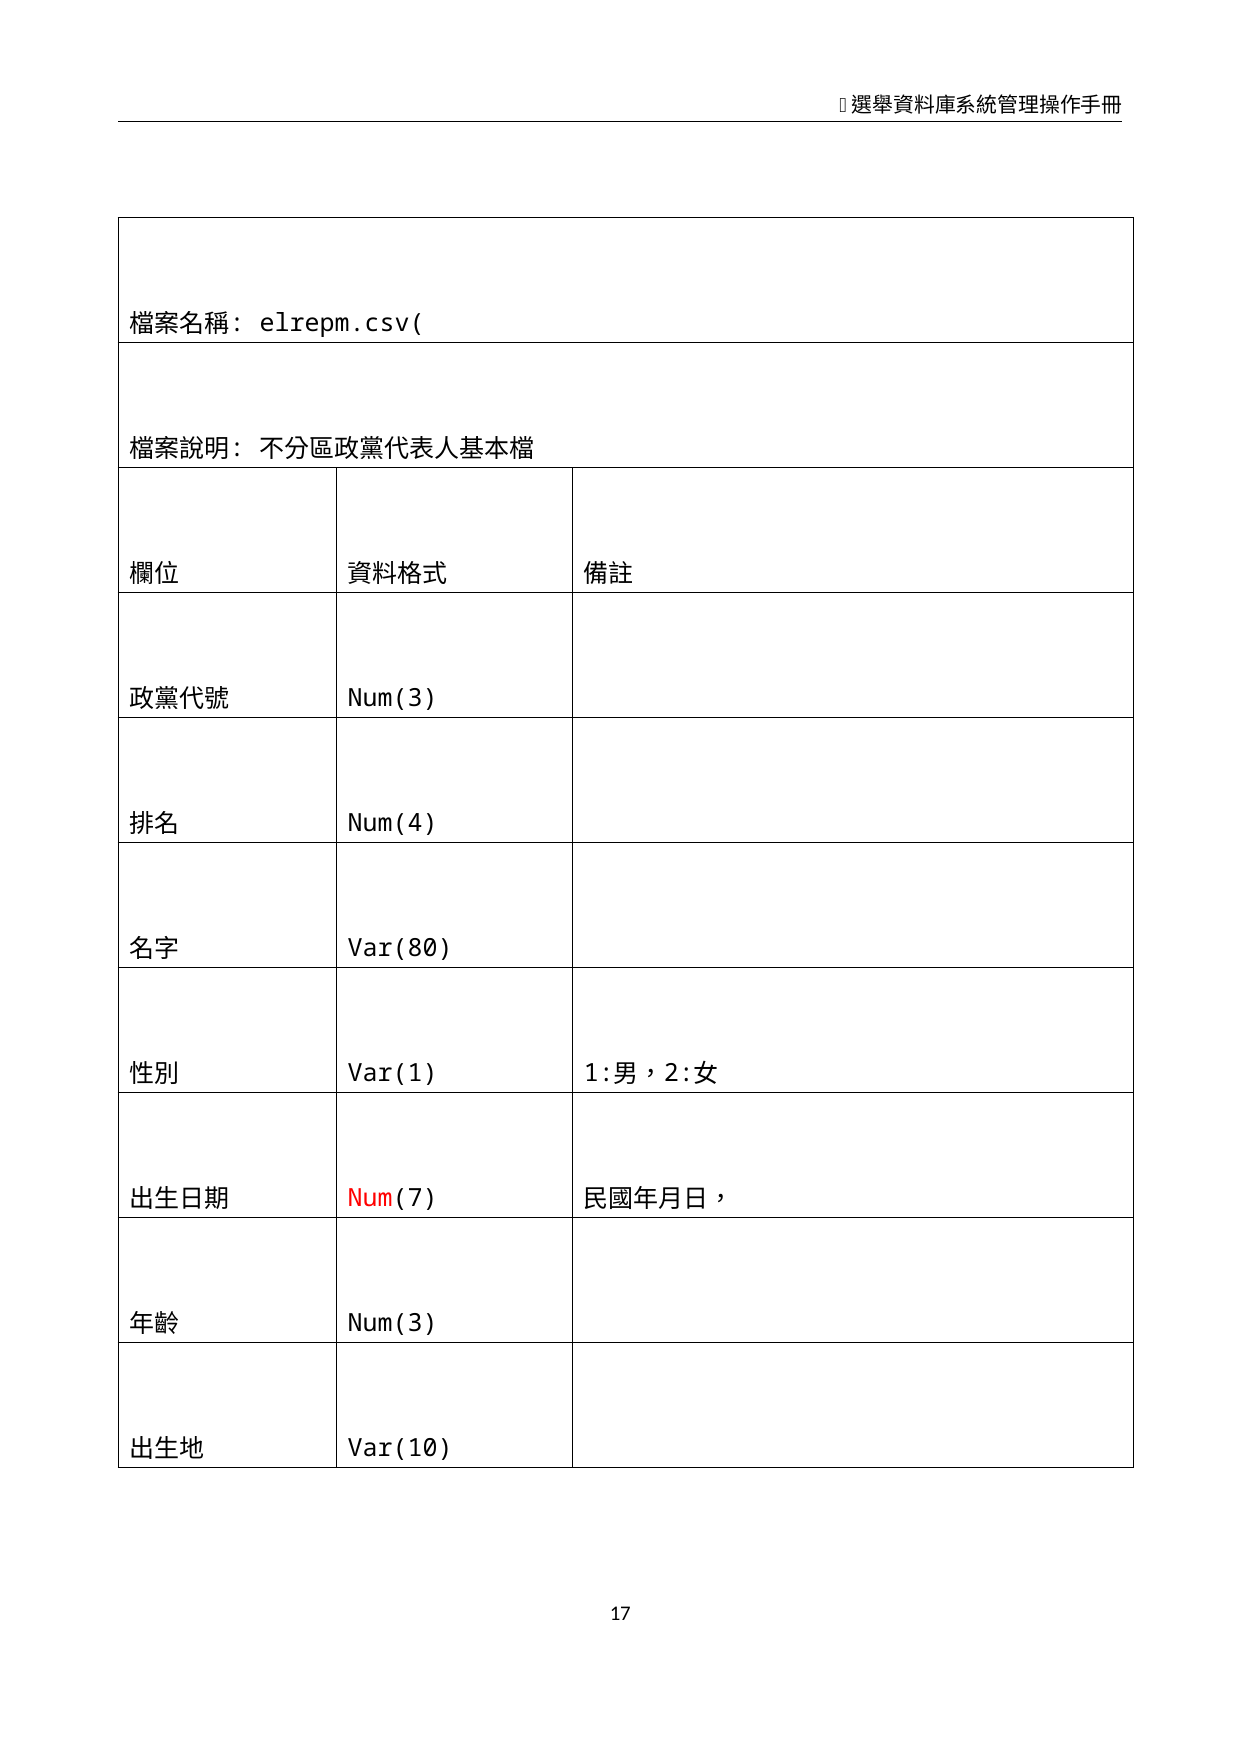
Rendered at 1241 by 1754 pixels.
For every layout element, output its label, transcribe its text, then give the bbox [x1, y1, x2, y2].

table_cell Num(3) [337, 1218, 572, 1342]
table_cell [573, 718, 1133, 842]
table_cell Var(1) [337, 968, 572, 1092]
table_cell 名字 [119, 843, 336, 967]
table_cell 出生日期 [119, 1093, 336, 1217]
table_cell 民國年月日， [573, 1093, 1133, 1217]
table_cell [573, 1343, 1133, 1467]
table_header 檔案名稱: elrepm.csv( [119, 218, 1133, 342]
table_cell Num(7) [337, 1093, 572, 1217]
table_cell [573, 593, 1133, 717]
table_cell 資料格式 [337, 468, 572, 592]
table_cell Num(3) [337, 593, 572, 717]
table_cell 欄位 [119, 468, 336, 592]
table_cell 檔案說明: 不分區政黨代表人基本檔 [119, 343, 1133, 467]
table_cell 出生地 [119, 1343, 336, 1467]
table_cell 1:男，2:女 [573, 968, 1133, 1092]
table_cell 性別 [119, 968, 336, 1092]
table_cell Var(10) [337, 1343, 572, 1467]
table_cell Var(80) [337, 843, 572, 967]
table_cell [573, 843, 1133, 967]
table_cell 備註 [573, 468, 1133, 592]
table_cell [573, 1218, 1133, 1342]
table_cell 排名 [119, 718, 336, 842]
table_cell Num(4) [337, 718, 572, 842]
table_cell 年齡 [119, 1218, 336, 1342]
table_cell 政黨代號 [119, 593, 336, 717]
